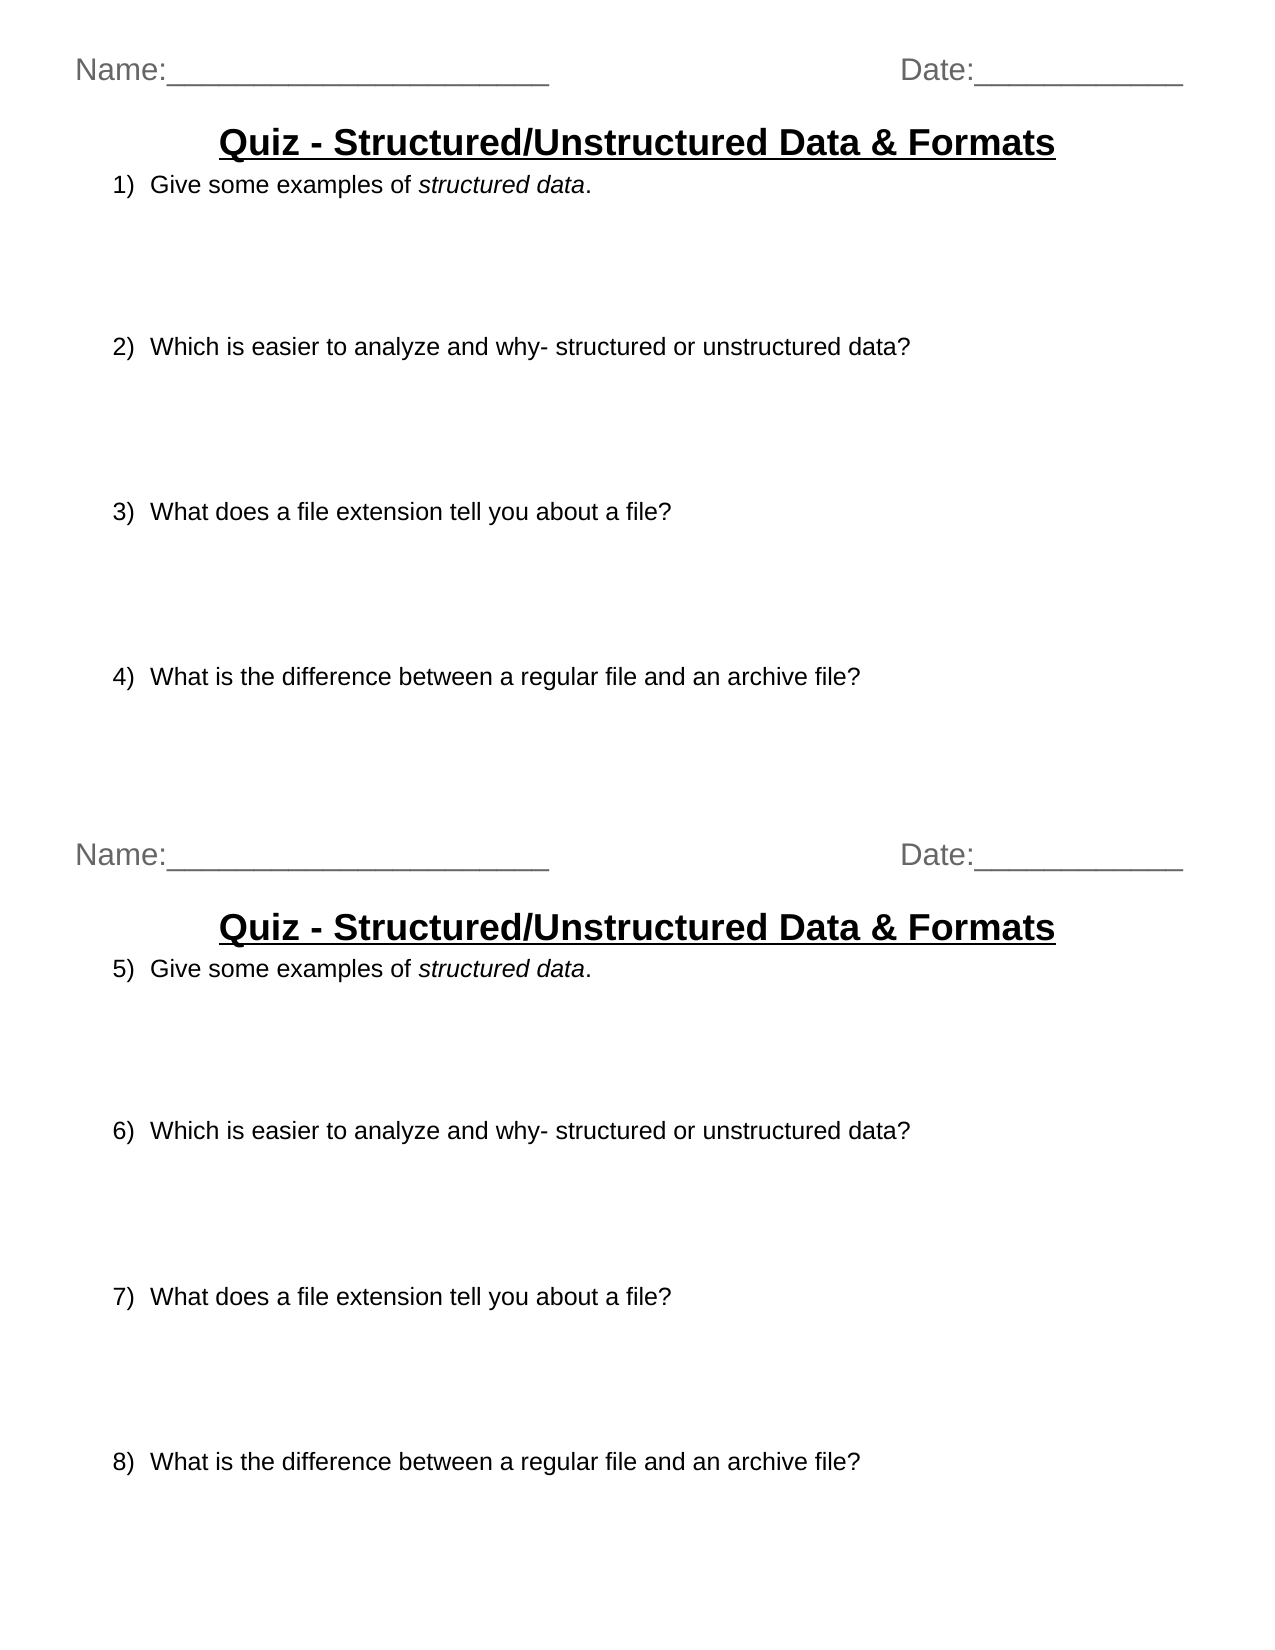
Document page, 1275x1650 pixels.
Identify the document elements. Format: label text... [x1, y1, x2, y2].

subtitle Name:______________________ Date:____________ [75, 800, 1200, 872]
list What does a file extension tell you about a file? [112, 497, 1200, 657]
list Give some examples of structured data. [112, 169, 1200, 328]
list What is the difference between a regular file and an archive file? [112, 662, 1200, 690]
list What is the difference between a regular file and an archive file? [112, 1447, 1200, 1475]
list Which is easier to analyze and why- structured or unstructured data? [112, 331, 1200, 426]
list Which is easier to analyze and why- structured or unstructured data? [112, 1116, 1200, 1211]
title Quiz - Structured/Unstructured Data & Formats [75, 905, 1200, 948]
title Quiz - Structured/Unstructured Data & Formats [75, 120, 1200, 163]
list What does a file extension tell you about a file? [112, 1281, 1200, 1442]
subtitle Name:______________________ Date:____________ [75, 15, 1200, 87]
list Give some examples of structured data. [112, 954, 1200, 1112]
